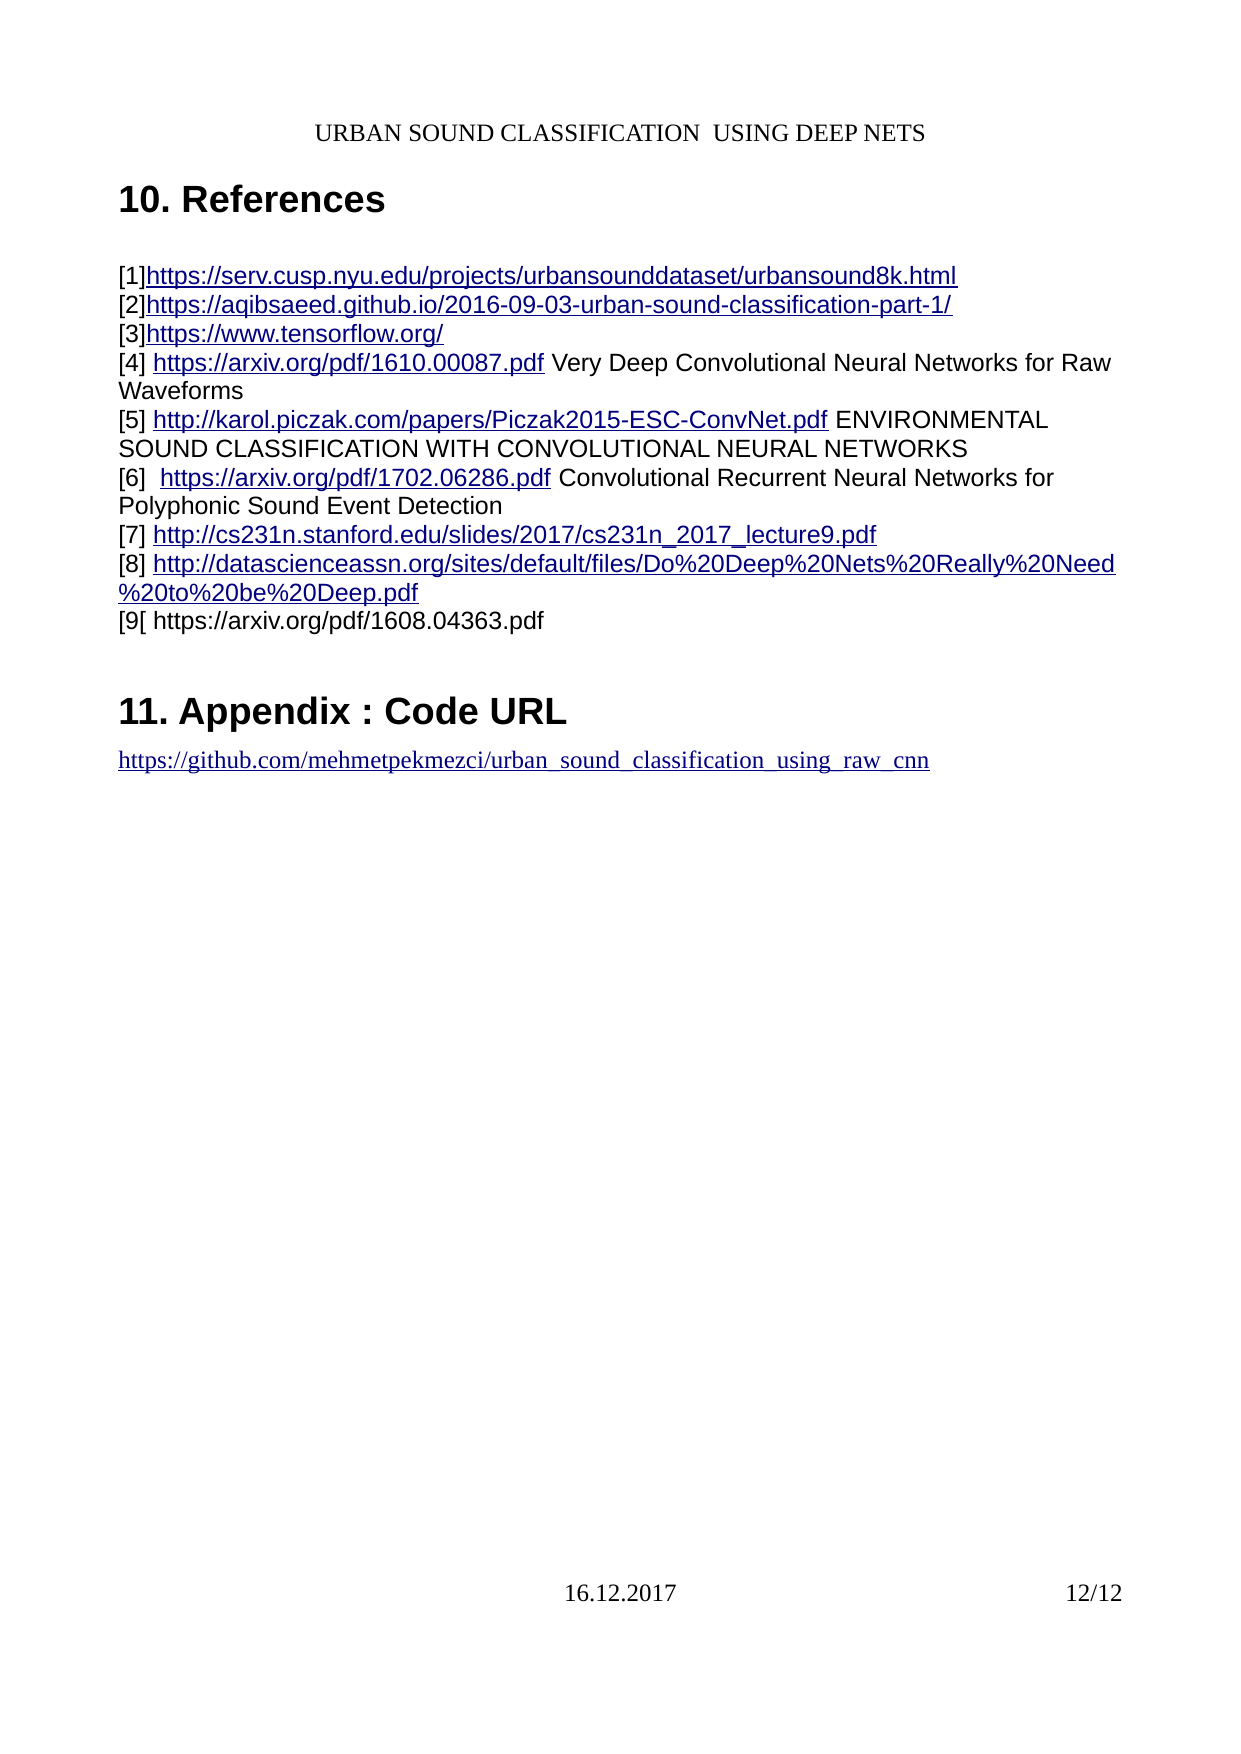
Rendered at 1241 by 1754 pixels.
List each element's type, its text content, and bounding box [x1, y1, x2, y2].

subtitle 10. References [118, 176, 1122, 220]
text [2]https://aqibsaeed.github.io/2016-09-03-urban-sound-classification-part-1/ [118, 290, 1122, 319]
text [7] http://cs231n.stanford.edu/slides/2017/cs231n_2017_lecture9.pdf [118, 520, 1122, 549]
text [3]https://www.tensorflow.org/ [118, 319, 1122, 347]
text [5] http://karol.piczak.com/papers/Piczak2015-ESC-ConvNet.pdf ENVIRONMENTAL SOUND CLASSIFICATION WITH CONVOLUTIONAL NEURAL NETWORKS [118, 405, 1122, 462]
text [1]https://serv.cusp.nyu.edu/projects/urbansounddataset/urbansound8k.html [118, 261, 1122, 290]
text [9[ https://arxiv.org/pdf/1608.04363.pdf [118, 606, 1122, 635]
subtitle 11. Appendix : Code URL [118, 689, 1122, 732]
text https://github.com/mehmetpekmezci/urban_sound_classification_using_raw_cnn [118, 745, 1122, 774]
text [6] https://arxiv.org/pdf/1702.06286.pdf Convolutional Recurrent Neural Networks for Polyphonic Sound Event Detection [118, 462, 1122, 520]
text [4] https://arxiv.org/pdf/1610.00087.pdf Very Deep Convolutional Neural Networks for Raw Waveforms [118, 347, 1122, 405]
text [8] http://datascienceassn.org/sites/default/files/Do%20Deep%20Nets%20Really%20Need%20to%20be%20Deep.pdf [118, 549, 1122, 606]
